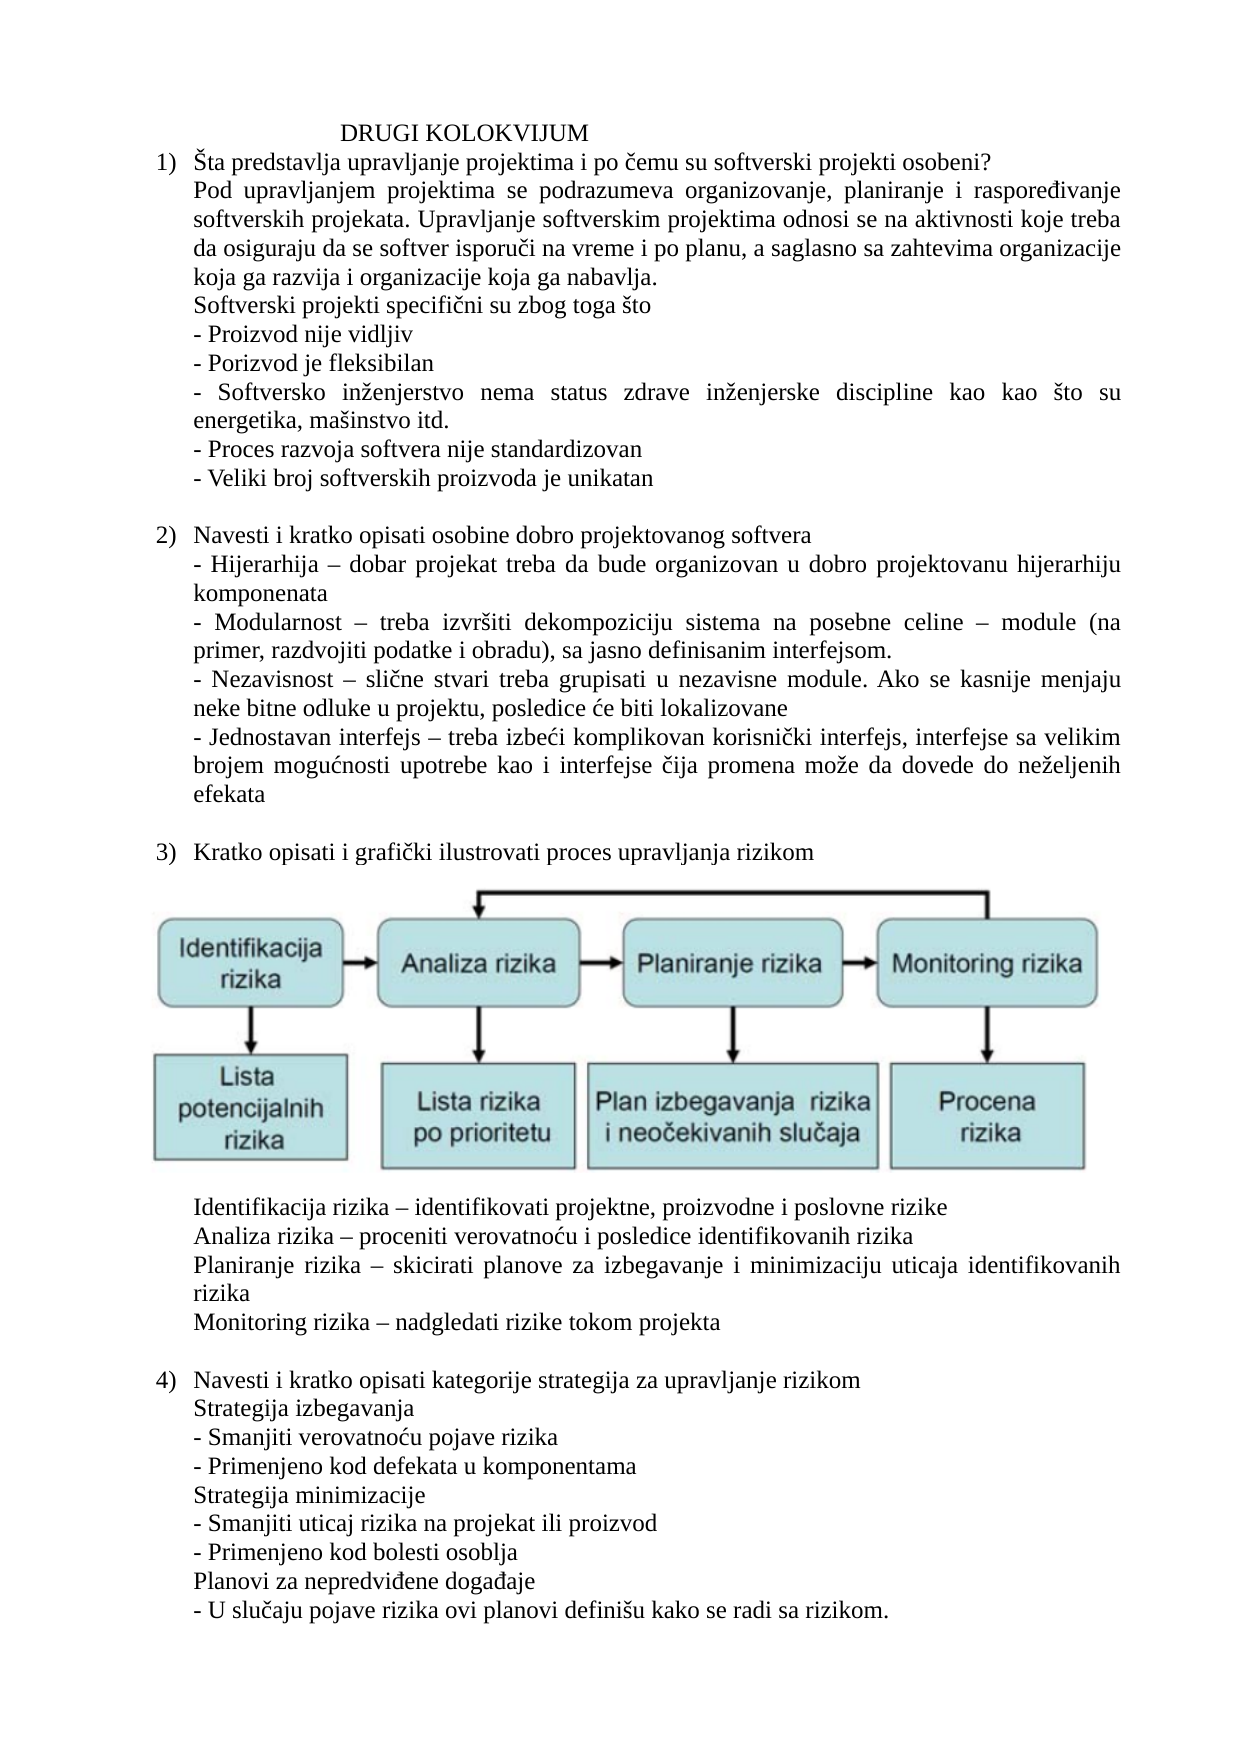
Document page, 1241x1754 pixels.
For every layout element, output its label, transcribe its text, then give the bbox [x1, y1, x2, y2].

list Planiranje rizika – skicirati planove za izbegavanje i minimizaciju uticaja identifikovanih rizika [156, 1250, 1122, 1307]
list - Jednostavan interfejs – treba izbeći komplikovan korisnički interfejs, interfejse sa velikim brojem mogućnosti upotrebe kao i interfejse čija promena može da dovede do neželjenih efekata [156, 722, 1122, 808]
list - Primenjeno kod defekata u komponentama [156, 1451, 1122, 1480]
list Identifikacija rizika – identifikovati projektne, proizvodne i poslovne rizike [156, 866, 1122, 1221]
list Navesti i kratko opisati osobine dobro projektovanog softvera [156, 521, 1122, 549]
list Kratko opisati i grafički ilustrovati proces upravljanja rizikom [156, 837, 1122, 866]
list Navesti i kratko opisati kategorije strategija za upravljanje rizikom [156, 1365, 1122, 1393]
picture [136, 865, 1104, 1193]
list - Proces razvoja softvera nije standardizovan [156, 434, 1122, 463]
list - U slučaju pojave rizika ovi planovi definišu kako se radi sa rizikom. [156, 1595, 1122, 1623]
list Analiza rizika – proceniti verovatnoću i posledice identifikovanih rizika [156, 1221, 1122, 1250]
text DRUGI KOLOKVIJUM [118, 118, 1122, 147]
list - Nezavisnost – slične stvari treba grupisati u nezavisne module. Ako se kasnije menjaju neke bitne odluke u projektu, posledice će biti lokalizovane [156, 664, 1122, 722]
list - Smanjiti uticaj rizika na projekat ili proizvod [156, 1508, 1122, 1537]
list - Veliki broj softverskih proizvoda je unikatan [156, 463, 1122, 492]
list Šta predstavlja upravljanje projektima i po čemu su softverski projekti osobeni? [156, 147, 1122, 176]
list - Primenjeno kod bolesti osoblja [156, 1537, 1122, 1566]
list - Proizvod nije vidljiv [156, 319, 1122, 348]
list - Hijerarhija – dobar projekat treba da bude organizovan u dobro projektovanu hijerarhiju komponenata [156, 549, 1122, 607]
list - Smanjiti verovatnoću pojave rizika [156, 1422, 1122, 1451]
list Planovi za nepredviđene događaje [156, 1566, 1122, 1595]
list - Porizvod je fleksibilan [156, 348, 1122, 377]
list - Softversko inženjerstvo nema status zdrave inženjerske discipline kao kao što su energetika, mašinstvo itd. [156, 377, 1122, 434]
list Strategija minimizacije [156, 1480, 1122, 1508]
list - Modularnost – treba izvršiti dekompoziciju sistema na posebne celine – module (na primer, razdvojiti podatke i obradu), sa jasno definisanim interfejsom. [156, 607, 1122, 664]
list Strategija izbegavanja [156, 1393, 1122, 1422]
list Monitoring rizika – nadgledati rizike tokom projekta [156, 1307, 1122, 1336]
list Softverski projekti specifični su zbog toga što [156, 291, 1122, 319]
list Pod upravljanjem projektima se podrazumeva organizovanje, planiranje i raspoređivanje softverskih projekata. Upravljanje softverskim projektima odnosi se na aktivnosti koje treba da osiguraju da se softver isporuči na vreme i po planu, a saglasno sa zahtevima organizacije koja ga razvija i organizacije koja ga nabavlja. [156, 176, 1122, 291]
